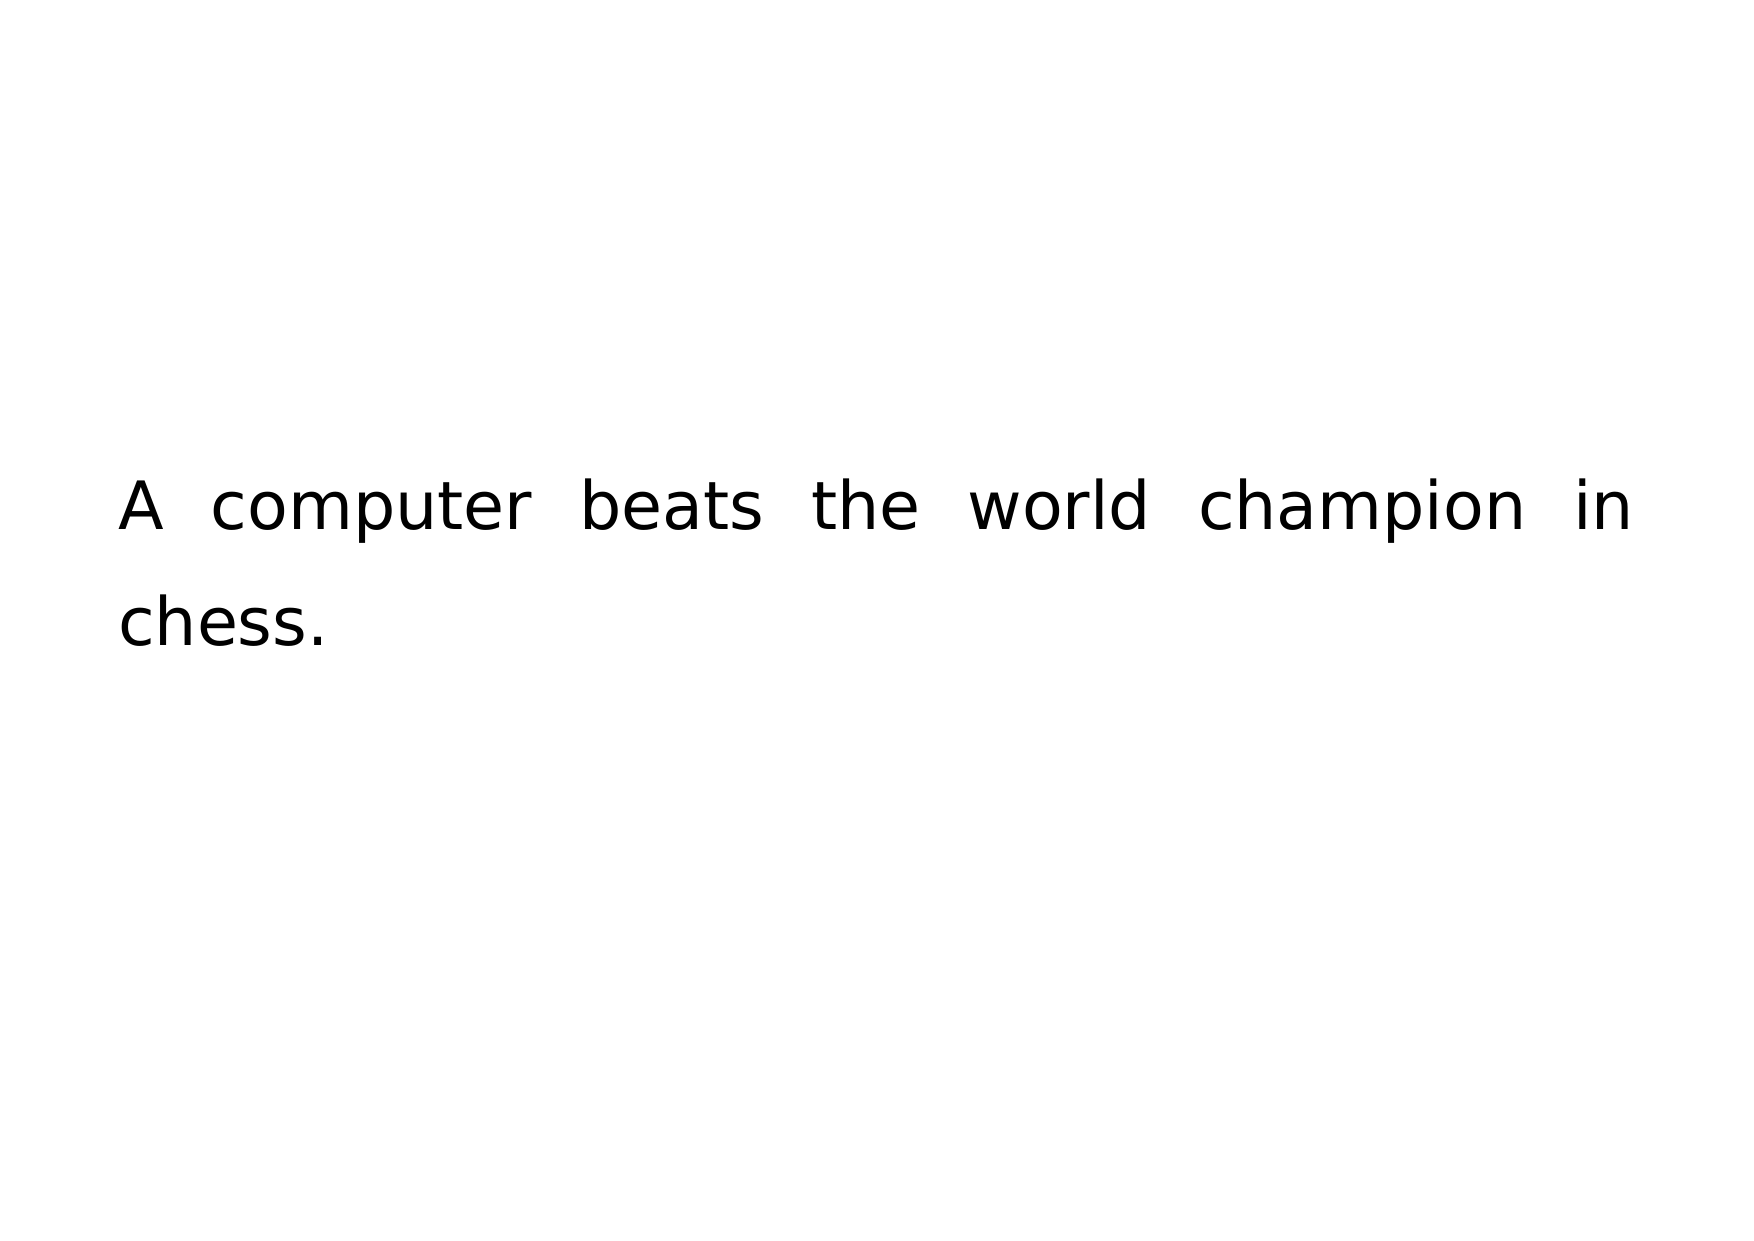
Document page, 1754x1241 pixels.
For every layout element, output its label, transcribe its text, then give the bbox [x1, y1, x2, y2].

text A computer beats the world champion in chess. [118, 467, 1636, 661]
